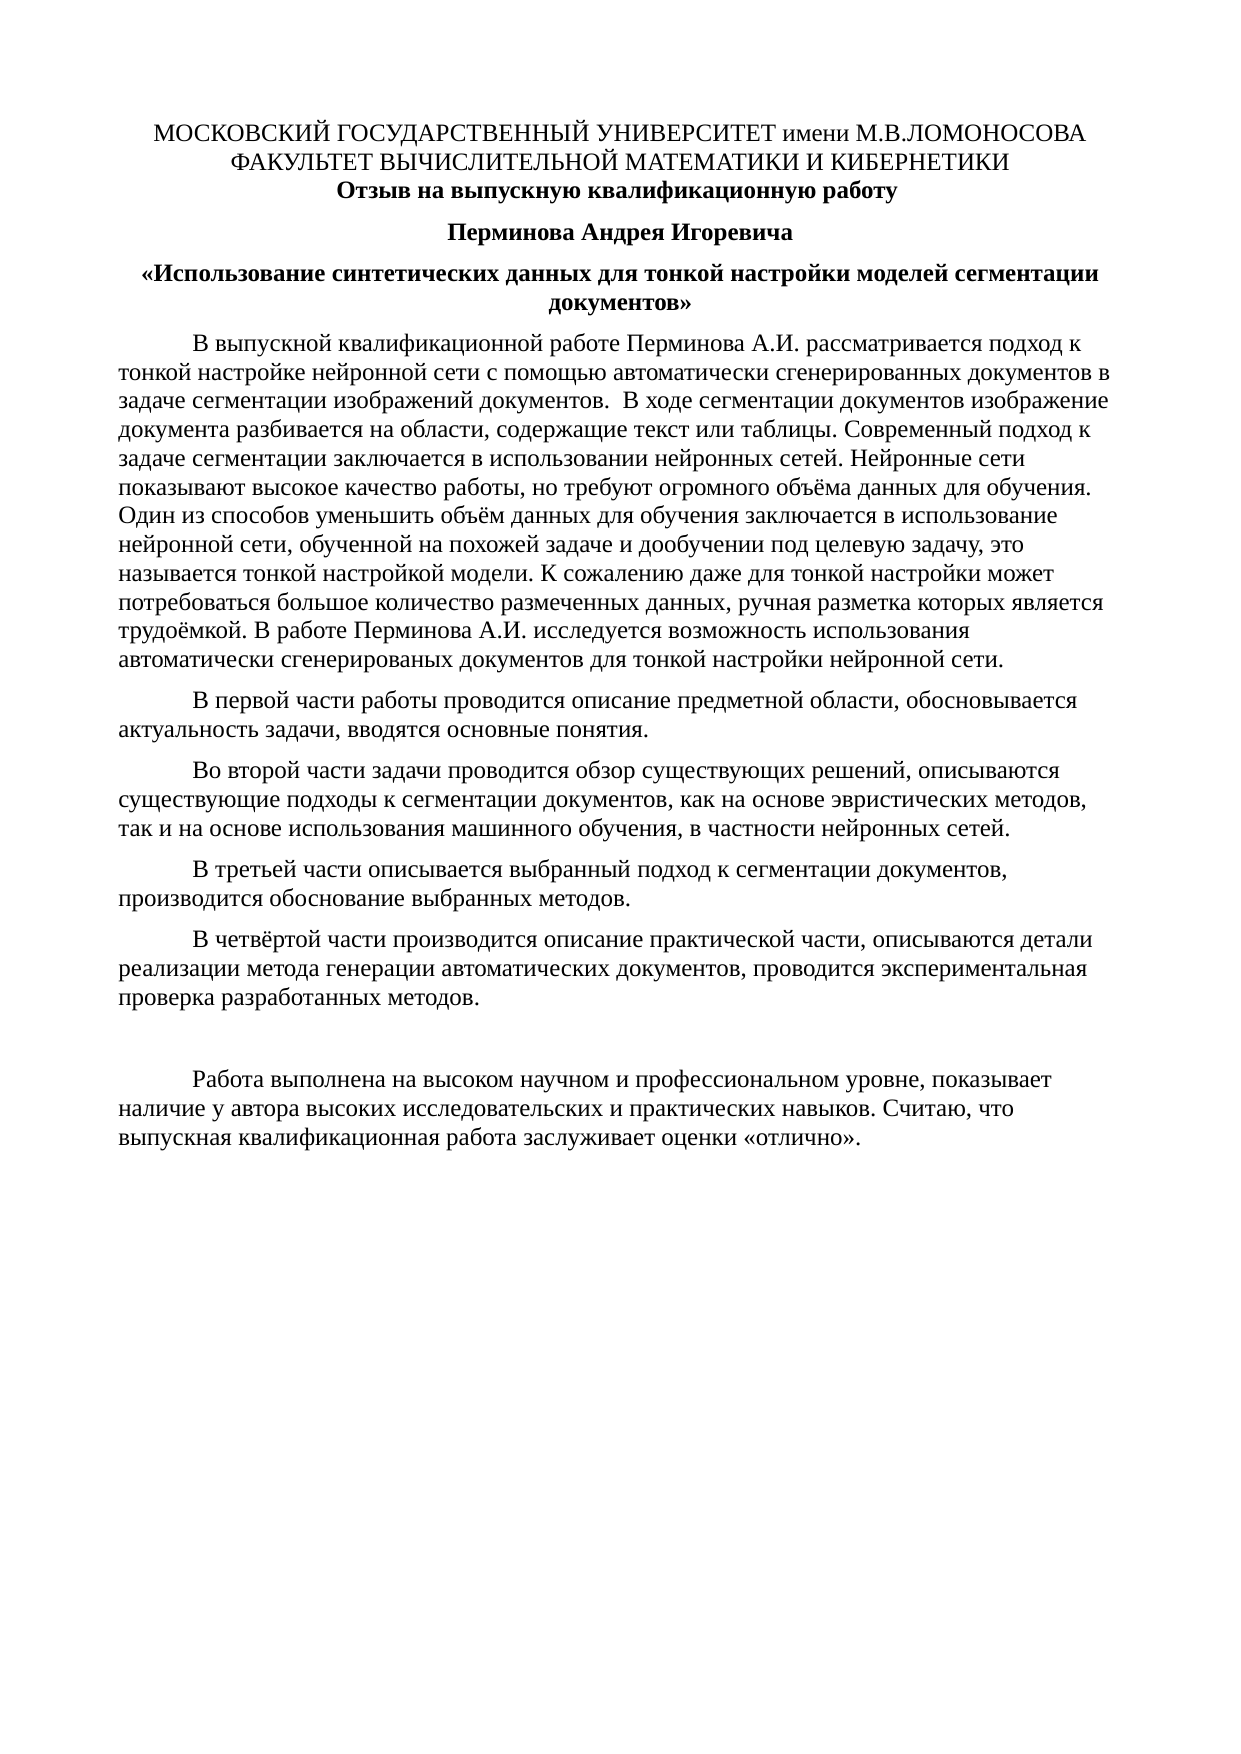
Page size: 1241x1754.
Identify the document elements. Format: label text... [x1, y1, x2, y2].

text ФАКУЛЬТЕТ ВЫЧИСЛИТЕЛЬНОЙ МАТЕМАТИКИ И КИБЕРНЕТИКИ [118, 147, 1122, 176]
text В выпускной квалификационной работе Перминова А.И. рассматривается подход к тонкой настройке нейронной сети с помощью автоматически сгенерированных документов в задаче сегментации изображений документов. В ходе сегментации документов изображение документа разбивается на области, содержащие текст или таблицы. Современный подход к задаче сегментации заключается в использовании нейронных сетей. Нейронные сети показывают высокое качество работы, но требуют огромного объёма данных для обучения. Один из способов уменьшить объём данных для обучения заключается в использование нейронной сети, обученной на похожей задаче и дообучении под целевую задачу, это называется тонкой настройкой модели. К сожалению даже для тонкой настройки может потребоваться большое количество размеченных данных, ручная разметка которых является трудоёмкой. В работе Перминова А.И. исследуется возможность использования автоматически сгенерированых документов для тонкой настройки нейронной сети. [118, 328, 1122, 673]
text Перминова Андрея Игоревича [118, 217, 1122, 246]
text МОСКОВСКИЙ ГОСУДАРСТВЕННЫЙ УНИВЕРСИТЕТ имени М.В.ЛОМОНОСОВА [118, 118, 1122, 147]
text «Использование синтетических данных для тонкой настройки моделей сегментации документов» [118, 258, 1122, 316]
text В первой части работы проводится описание предметной области, обосновывается актуальность задачи, вводятся основные понятия. [118, 686, 1122, 743]
text Работа выполнена на высоком научном и профессиональном уровне, показывает наличие у автора высоких исследовательских и практических навыков. Считаю, что выпускная квалификационная работа заслуживает оценки «отлично». [118, 1064, 1122, 1151]
text Во второй части задачи проводится обзор существующих решений, описываются существующие подходы к сегментации документов, как на основе эвристических методов, так и на основе использования машинного обучения, в частности нейронных сетей. [118, 756, 1122, 842]
text В четвёртой части производится описание практической части, описываются детали реализации метода генерации автоматических документов, проводится экспериментальная проверка разработанных методов. [118, 924, 1122, 1011]
text Отзыв на выпускную квалификационную работу [118, 176, 1122, 204]
text В третьей части описывается выбранный подход к сегментации документов, производится обоснование выбранных методов. [118, 854, 1122, 912]
